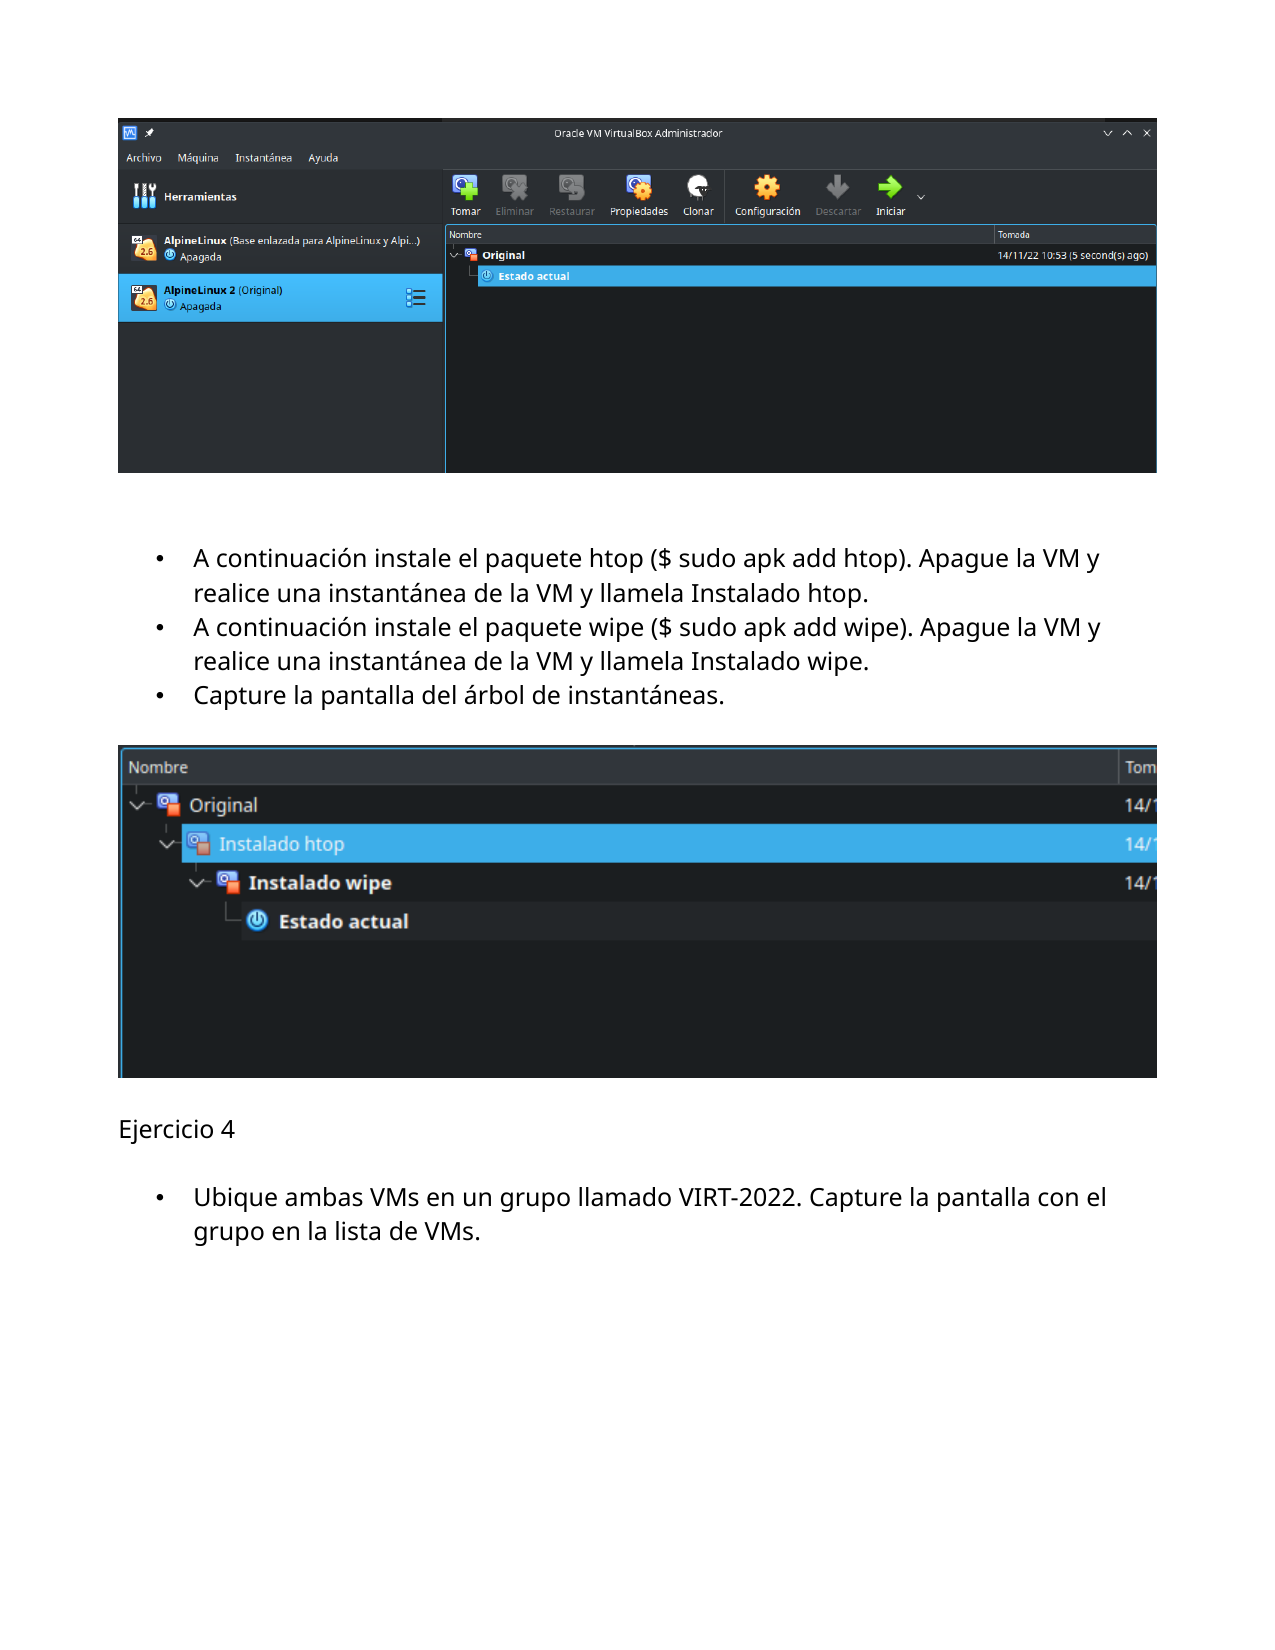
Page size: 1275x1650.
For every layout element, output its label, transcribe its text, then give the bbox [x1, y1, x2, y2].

picture [118, 745, 1157, 1078]
list Capture la pantalla del árbol de instantáneas. [156, 677, 1157, 711]
list Ubique ambas VMs en un grupo llamado VIRT-2022. Capture la pantalla con el grupo en la lista de VMs. [156, 1180, 1157, 1248]
list A continuación instale el paquete wipe ($ sudo apk add wipe). Apague la VM y realice una instantánea de la VM y llamela Instalado wipe. [156, 609, 1157, 677]
text Ejercicio 4 [118, 1112, 1157, 1146]
list A continuación instale el paquete htop ($ sudo apk add htop). Apague la VM y realice una instantánea de la VM y llamela Instalado htop. [156, 541, 1157, 609]
picture [118, 118, 1157, 473]
